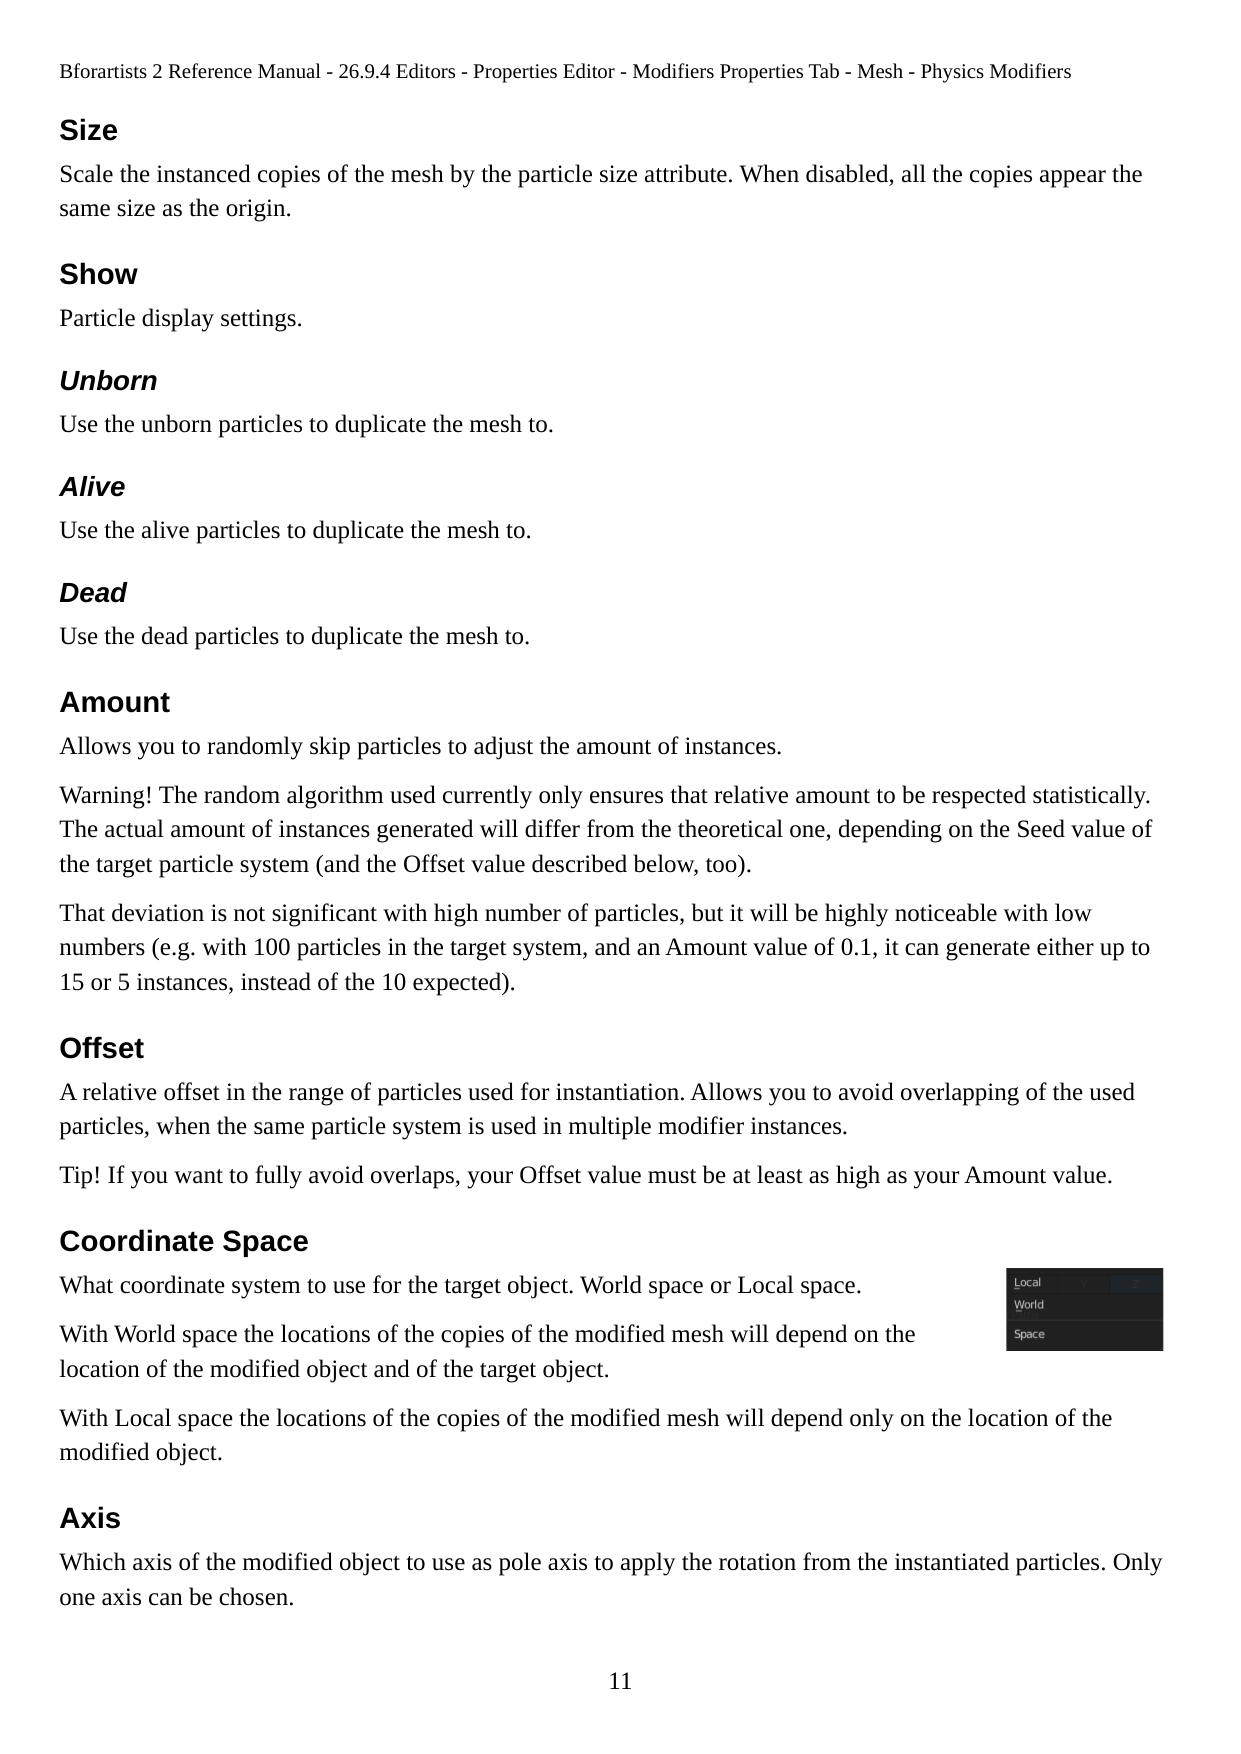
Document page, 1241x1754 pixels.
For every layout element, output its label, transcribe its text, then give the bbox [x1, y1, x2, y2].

subtitle Size [59, 113, 1181, 146]
subtitle Axis [59, 1501, 1181, 1535]
picture [1006, 1268, 1164, 1351]
text With Local space the locations of the copies of the modified mesh will depend only on the location of the modified object. [59, 1403, 1181, 1466]
text Tip! If you want to fully avoid overlaps, your Offset value must be at least as high as your Amount value. [59, 1160, 1181, 1189]
text Use the alive particles to duplicate the mesh to. [59, 515, 1181, 544]
text A relative offset in the range of particles used for instantiation. Allows you to avoid overlapping of the used particles, when the same particle system is used in multiple modifier instances. [59, 1077, 1181, 1140]
text Use the unborn particles to duplicate the mesh to. [59, 409, 1181, 438]
text Warning! The random algorithm used currently only ensures that relative amount to be respected statistically. The actual amount of instances generated will differ from the theoretical one, depending on the Seed value of the target particle system (and the Offset value described below, too). [59, 780, 1181, 878]
text Allows you to randomly skip particles to adjust the amount of instances. [59, 731, 1181, 760]
subtitle Offset [59, 1031, 1181, 1064]
text Scale the instanced copies of the mesh by the particle size attribute. When disabled, all the copies appear the same size as the origin. [59, 159, 1181, 222]
text Use the dead particles to duplicate the mesh to. [59, 621, 1181, 650]
subtitle Amount [59, 685, 1181, 718]
text That deviation is not significant with high number of particles, but it will be highly noticeable with low numbers (e.g. with 100 particles in the target system, and an Amount value of 0.1, it can generate either up to 15 or 5 instances, instead of the 10 expected). [59, 898, 1181, 996]
subtitle Alive [59, 471, 1181, 503]
text Which axis of the modified object to use as pole axis to apply the rotation from the instantiated particles. Only one axis can be chosen. [59, 1547, 1181, 1611]
text What coordinate system to use for the target object. World space or Local space. [59, 1270, 1006, 1299]
text Particle display settings. [59, 303, 1181, 332]
subtitle Unborn [59, 365, 1181, 397]
subtitle Dead [59, 577, 1181, 608]
text With World space the locations of the copies of the modified mesh will depend on the location of the modified object and of the target object. [59, 1319, 1181, 1383]
subtitle Coordinate Space [59, 1224, 1181, 1258]
subtitle Show [59, 257, 1181, 291]
